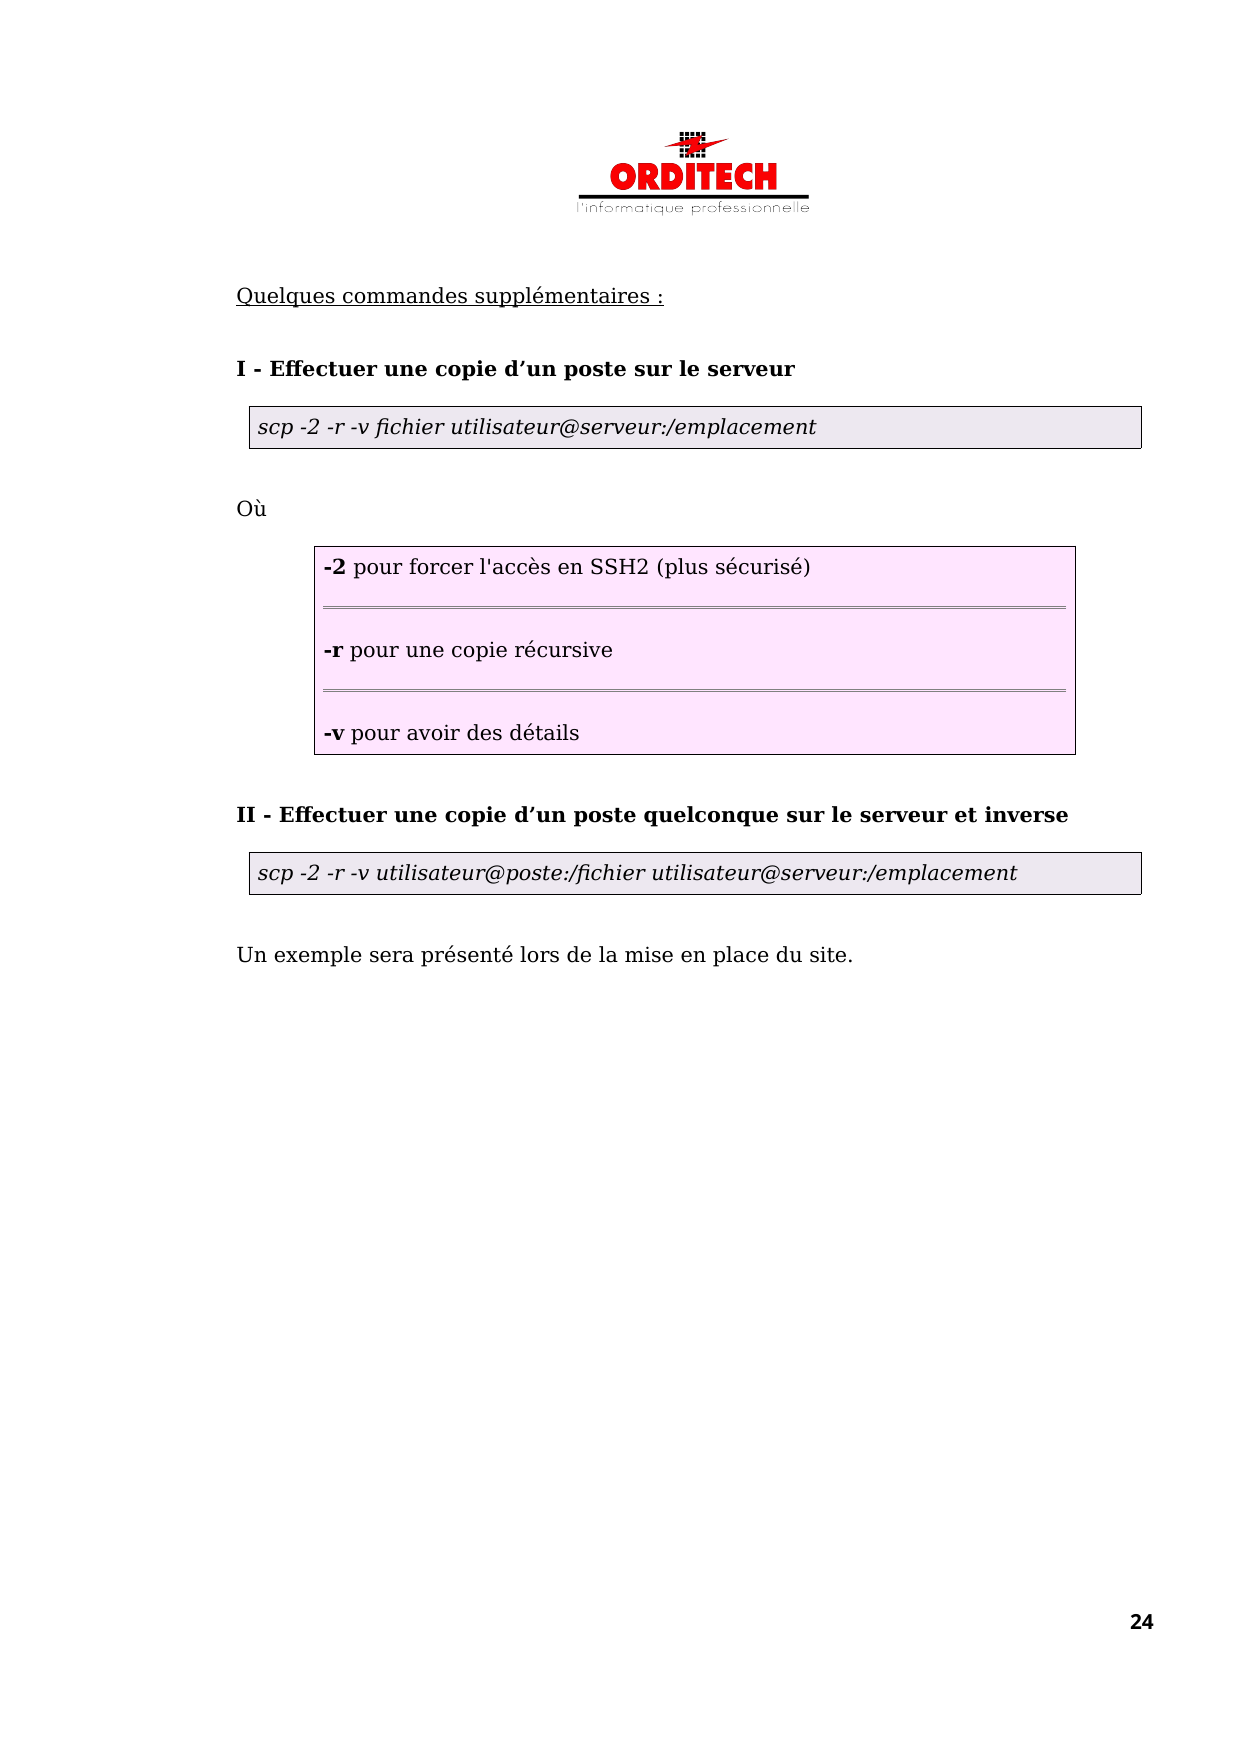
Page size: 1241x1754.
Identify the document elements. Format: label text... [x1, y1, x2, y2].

text Un exemple sera présenté lors de la mise en place du site. [236, 943, 1153, 967]
text II - Effectuer une copie d’un poste quelconque sur le serveur et inverse [236, 803, 1153, 828]
text Quelques commandes supplémentaires : [236, 284, 1153, 308]
text -r pour une copie récursive [323, 638, 1066, 662]
text scp -2 -r -v fichier utilisateur@serveur:/emplacement [258, 415, 1132, 439]
text Où [236, 497, 1153, 521]
text scp -2 -r -v utilisateur@poste:/fichier utilisateur@serveur:/emplacement [258, 861, 1132, 885]
text -2 pour forcer l'accès en SSH2 (plus sécurisé) [323, 554, 1066, 579]
picture [564, 122, 826, 225]
text -v pour avoir des détails [323, 721, 1066, 746]
text I - Effectuer une copie d’un poste sur le serveur [236, 357, 1153, 382]
